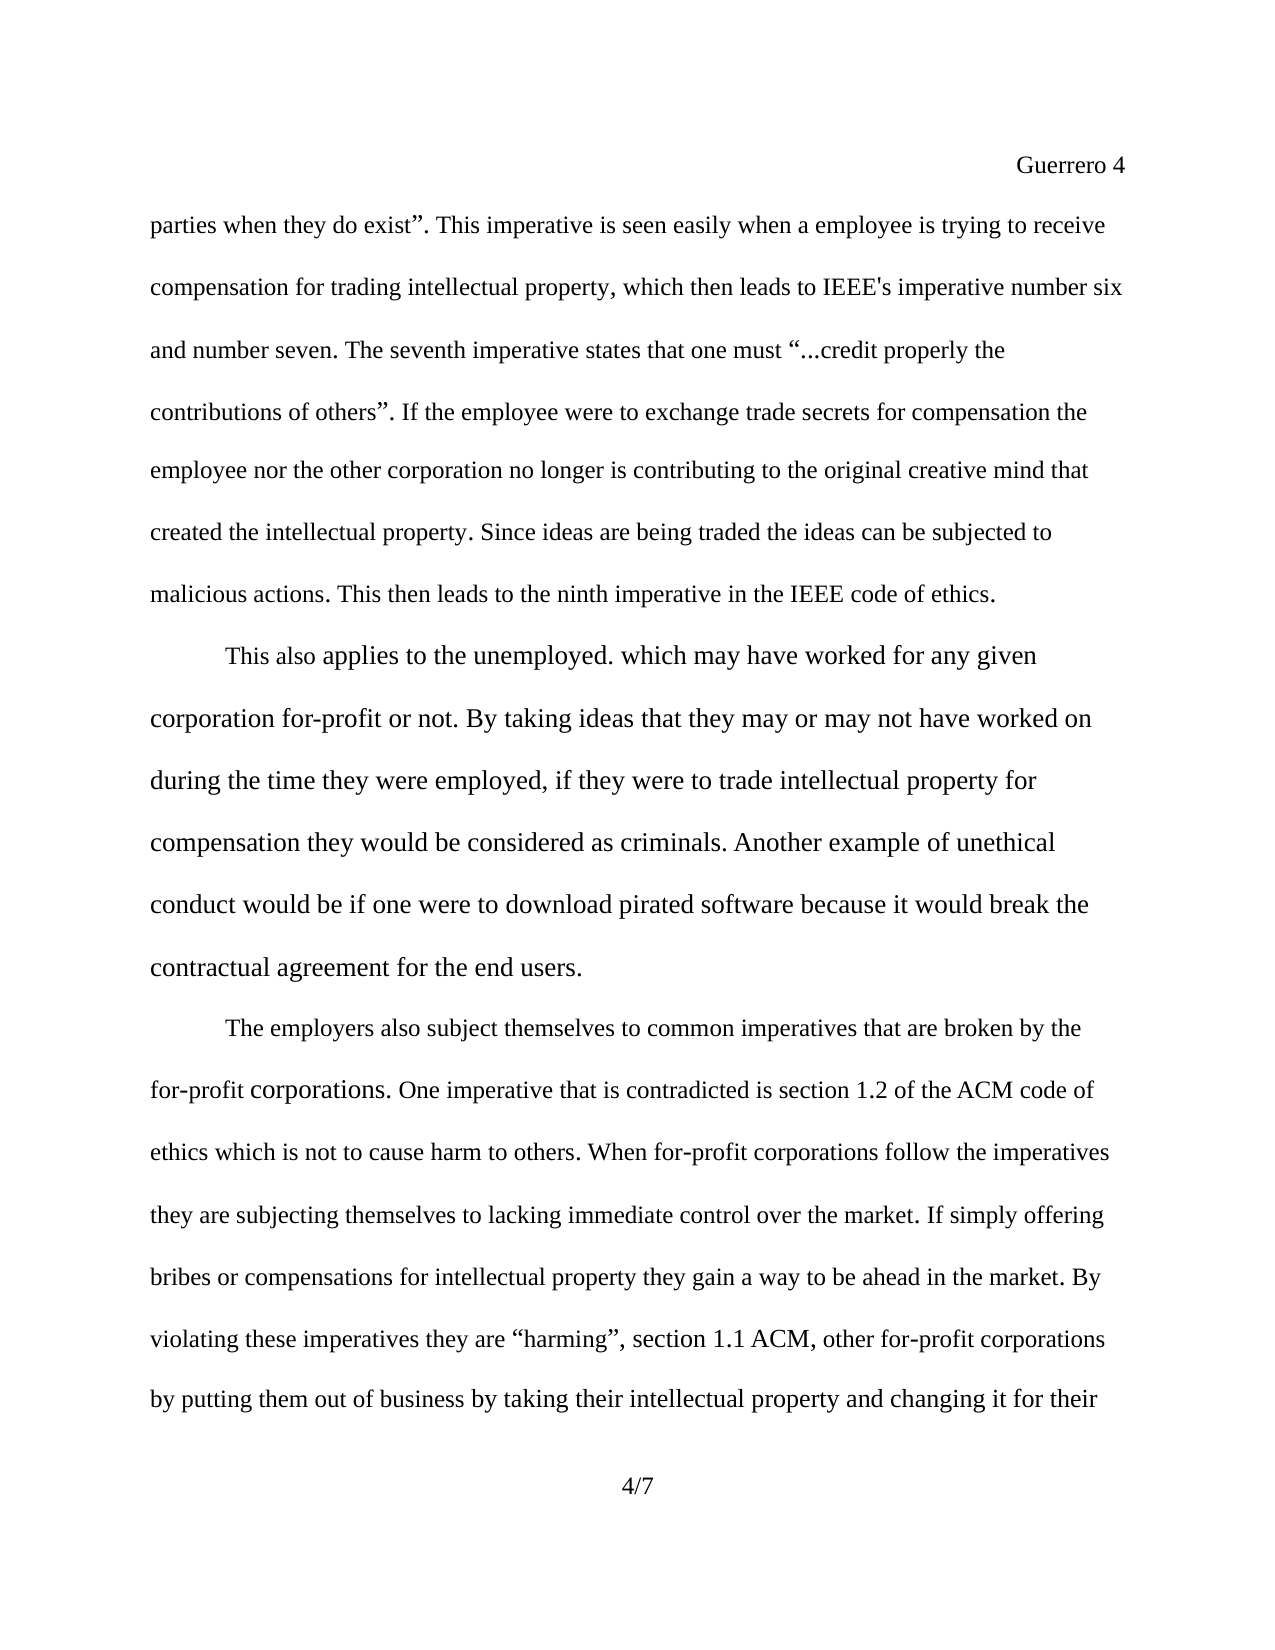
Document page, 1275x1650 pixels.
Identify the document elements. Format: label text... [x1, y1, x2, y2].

text This also applies to the unemployed. which may have worked for any given corporation for-profit or not. By taking ideas that they may or may not have worked on during the time they were employed, if they were to trade intellectual property for compensation they would be considered as criminals. Another example of unethical conduct would be if one were to download pirated software because it would break the contractual agreement for the end users. [150, 639, 1125, 982]
text The employers also subject themselves to common imperatives that are broken by the for-profit corporations. One imperative that is contradicted is section 1.2 of the ACM code of ethics which is not to cause harm to others. When for-profit corporations follow the imperatives they are subjecting themselves to lacking immediate control over the market. If simply offering bribes or compensations for intellectual property they gain a way to be ahead in the market. By violating these imperatives they are “harming”, section 1.1 ACM, other for-profit corporations by putting them out of business by taking their intellectual property and changing it for their [150, 1013, 1125, 1413]
text parties when they do exist”. This imperative is seen easily when a employee is trying to receive compensation for trading intellectual property, which then leads to IEEE's imperative number six and number seven. The seventh imperative states that one must “...credit properly the contributions of others”. If the employee were to exchange trade secrets for compensation the employee nor the other corporation no longer is contributing to the original creative mind that created the intellectual property. Since ideas are being traded the ideas can be subjected to malicious actions. This then leads to the ninth imperative in the IEEE code of ethics. [150, 208, 1125, 608]
